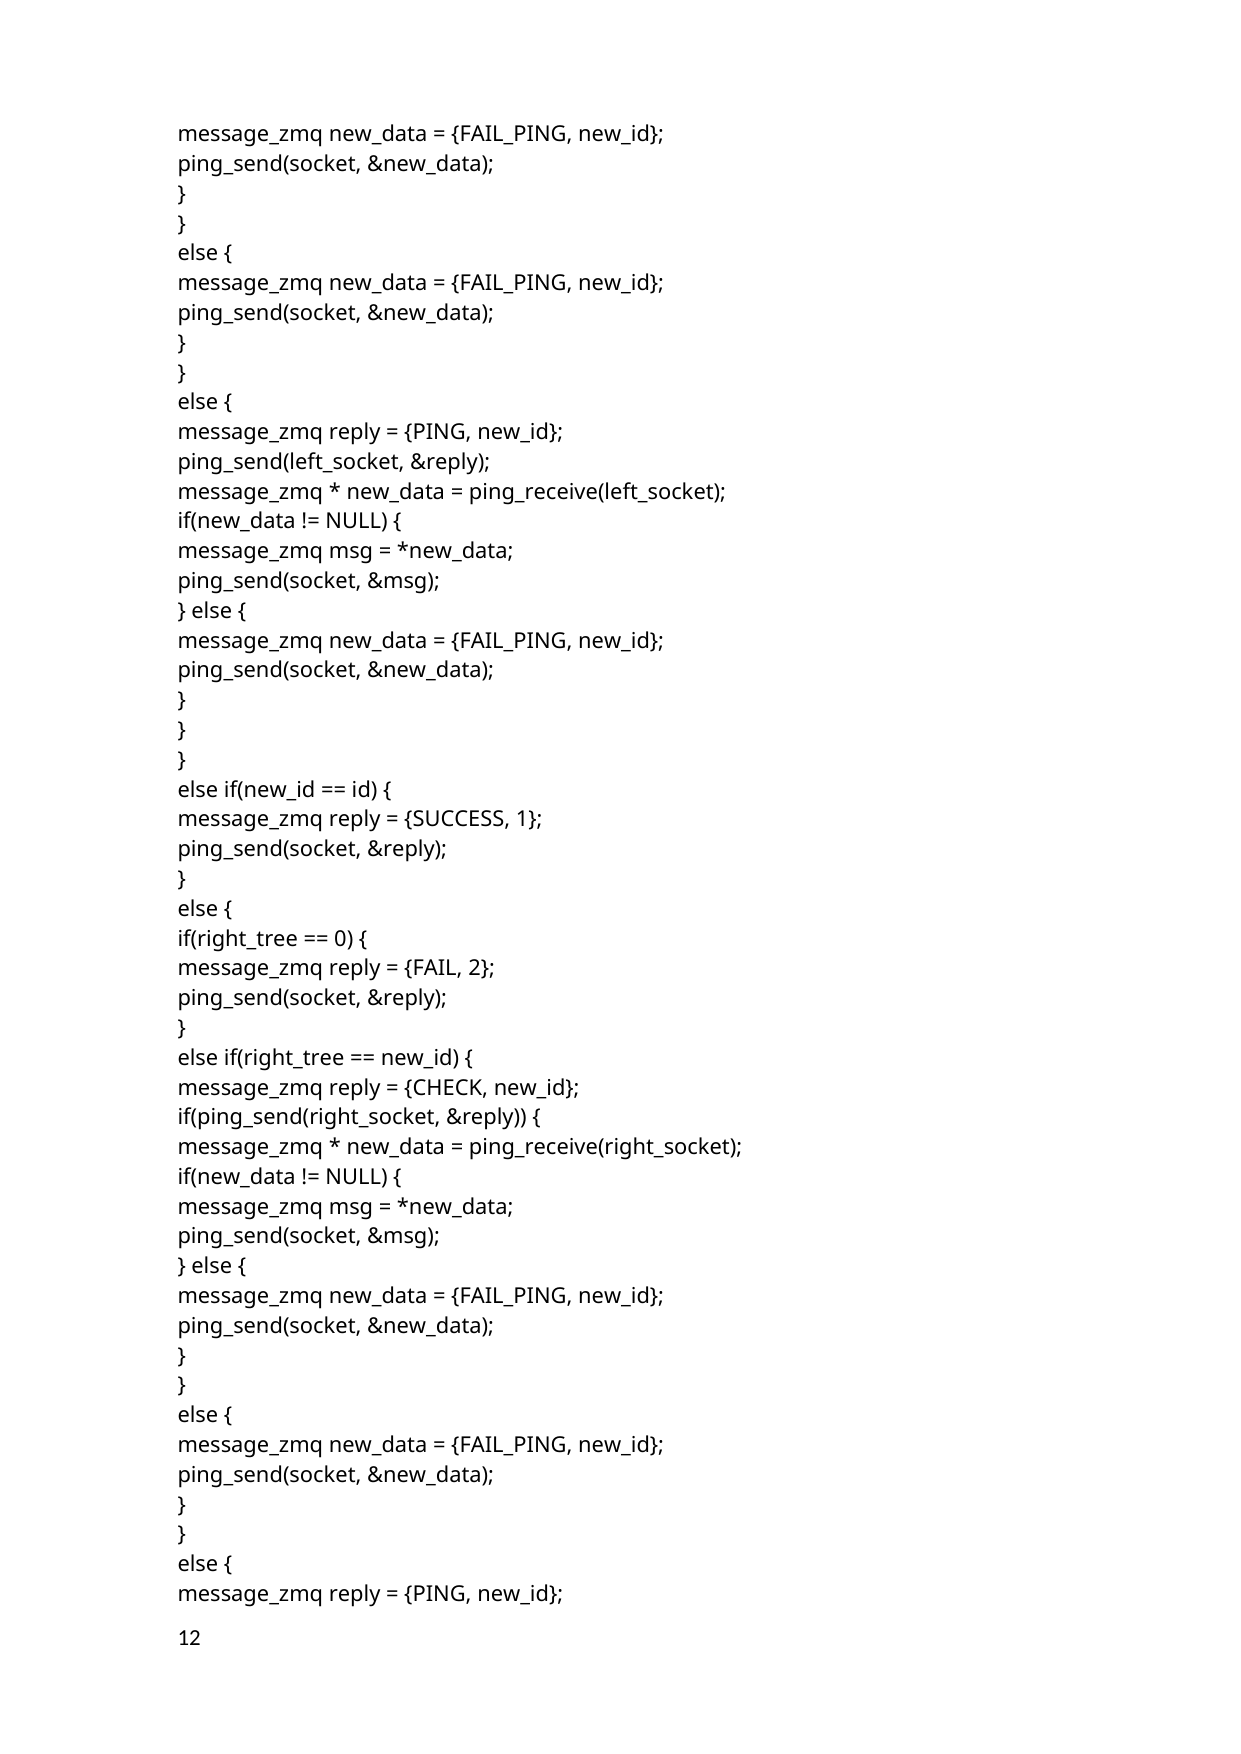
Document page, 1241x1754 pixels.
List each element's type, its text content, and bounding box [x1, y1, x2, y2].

text ping_send(socket, &new_data); [177, 654, 1152, 684]
text message_zmq msg = *new_data; [177, 1191, 1152, 1220]
text } [177, 744, 1152, 773]
text message_zmq * new_data = ping_receive(right_socket); [177, 1131, 1152, 1161]
text else { [177, 237, 1152, 267]
text } else { [177, 595, 1152, 624]
text ping_send(socket, &new_data); [177, 1310, 1152, 1339]
text message_zmq reply = {SUCCESS, 1}; [177, 803, 1152, 833]
text else { [177, 386, 1152, 416]
text ping_send(socket, &msg); [177, 565, 1152, 595]
text } [177, 1012, 1152, 1042]
text else if(new_id == id) { [177, 773, 1152, 803]
text message_zmq reply = {CHECK, new_id}; [177, 1071, 1152, 1101]
text } [177, 863, 1152, 893]
text message_zmq reply = {PING, new_id}; [177, 1578, 1152, 1608]
text message_zmq new_data = {FAIL_PING, new_id}; [177, 1429, 1152, 1459]
text message_zmq new_data = {FAIL_PING, new_id}; [177, 267, 1152, 297]
text } [177, 207, 1152, 237]
text } [177, 1369, 1152, 1399]
text } [177, 714, 1152, 744]
text else { [177, 1548, 1152, 1578]
text message_zmq reply = {FAIL, 2}; [177, 952, 1152, 982]
text ping_send(socket, &reply); [177, 982, 1152, 1012]
text } [177, 1518, 1152, 1548]
text } [177, 356, 1152, 386]
text message_zmq * new_data = ping_receive(left_socket); [177, 476, 1152, 505]
text ping_send(socket, &msg); [177, 1220, 1152, 1250]
text message_zmq new_data = {FAIL_PING, new_id}; [177, 624, 1152, 654]
text ping_send(left_socket, &reply); [177, 446, 1152, 476]
text message_zmq reply = {PING, new_id}; [177, 416, 1152, 446]
text ping_send(socket, &reply); [177, 833, 1152, 863]
text } [177, 178, 1152, 207]
text ping_send(socket, &new_data); [177, 1459, 1152, 1488]
text if(new_data != NULL) { [177, 1161, 1152, 1191]
text if(ping_send(right_socket, &reply)) { [177, 1101, 1152, 1131]
text message_zmq msg = *new_data; [177, 535, 1152, 565]
text } [177, 1339, 1152, 1369]
text else if(right_tree == new_id) { [177, 1042, 1152, 1071]
text if(right_tree == 0) { [177, 922, 1152, 952]
text if(new_data != NULL) { [177, 505, 1152, 535]
text ping_send(socket, &new_data); [177, 297, 1152, 327]
text } [177, 1488, 1152, 1518]
text else { [177, 893, 1152, 922]
text message_zmq new_data = {FAIL_PING, new_id}; [177, 118, 1152, 148]
text ping_send(socket, &new_data); [177, 148, 1152, 178]
text } [177, 327, 1152, 356]
text message_zmq new_data = {FAIL_PING, new_id}; [177, 1280, 1152, 1310]
text } [177, 684, 1152, 714]
text } else { [177, 1250, 1152, 1280]
text else { [177, 1399, 1152, 1429]
